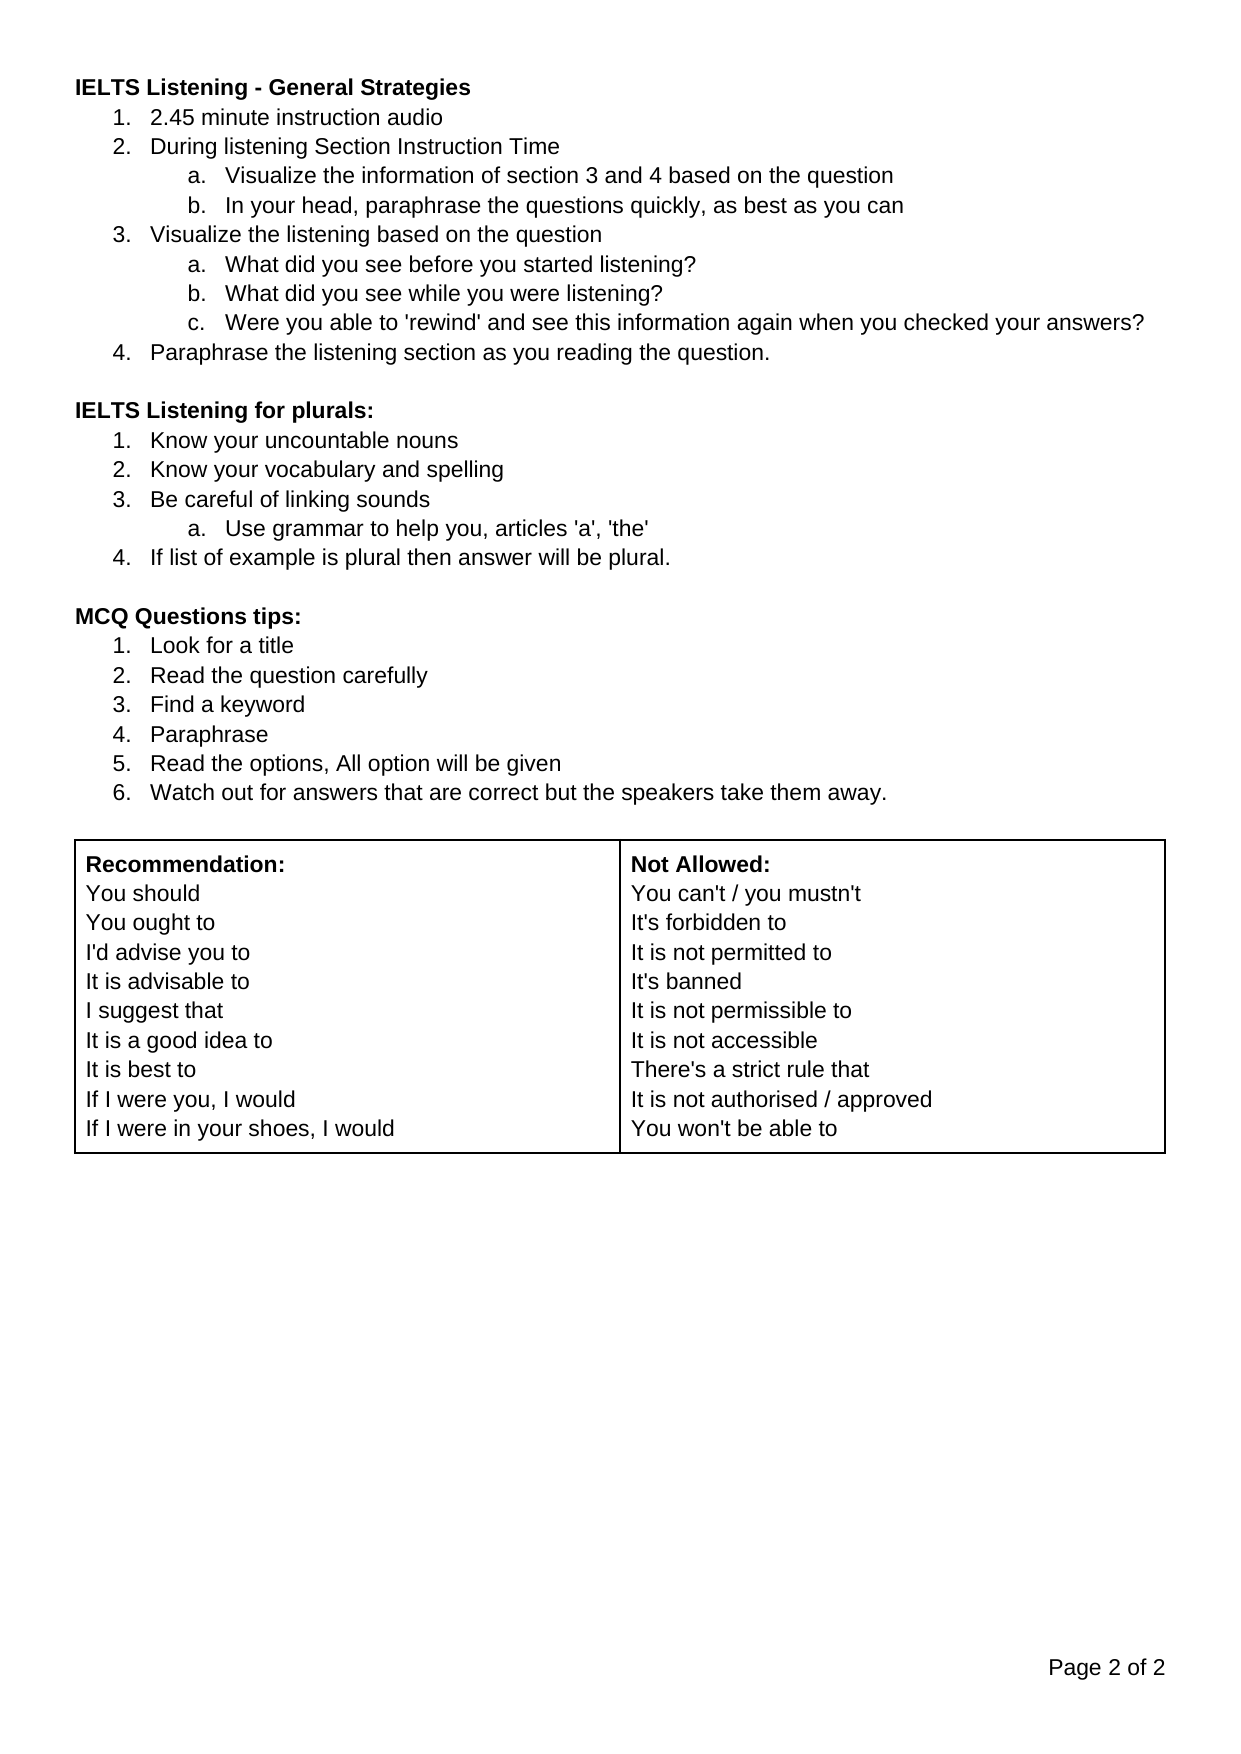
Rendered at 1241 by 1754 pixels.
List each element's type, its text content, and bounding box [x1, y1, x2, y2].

table_header Recommendation: You should You ought to I'd advise you to It is advisable to I suggest that It is a good idea to It is best to If I were you, I would If I were in your shoes, I would [76, 841, 619, 1152]
list Know your vocabulary and spelling [112, 457, 1165, 482]
list Know your uncountable nouns [112, 427, 1165, 453]
table_header Not Allowed: You can't / you mustn't It's forbidden to It is not permitted to It's banned It is not permissible to It is not accessible There's a strict rule that It is not authorised / approved You won't be able to [621, 841, 1164, 1152]
list Read the options, All option will be given [112, 751, 1165, 776]
list Paraphrase the listening section as you reading the question. [112, 339, 1165, 365]
list What did you see while you were listening? [187, 281, 1165, 306]
list What did you see before you started listening? [187, 251, 1165, 277]
list Read the question carefully [112, 662, 1165, 688]
text MCQ Questions tips: [75, 604, 1165, 629]
list Be careful of linking sounds [112, 486, 1165, 512]
list Use grammar to help you, articles 'a', 'the' [187, 516, 1165, 541]
list During listening Section Instruction Time [112, 134, 1165, 159]
list Watch out for answers that are correct but the speakers take them away. [112, 780, 1165, 806]
list Were you able to 'rewind' and see this information again when you checked your answers? [187, 310, 1165, 336]
list In your head, paraphrase the questions quickly, as best as you can [187, 192, 1165, 218]
list 2.45 minute instruction audio [112, 104, 1165, 130]
list Visualize the listening based on the question [112, 222, 1165, 247]
list Paraphrase [112, 721, 1165, 747]
list Visualize the information of section 3 and 4 based on the question [187, 163, 1165, 189]
text IELTS Listening for plurals: [75, 398, 1165, 424]
list If list of example is plural then answer will be plural. [112, 545, 1165, 571]
text IELTS Listening - General Strategies [75, 75, 1165, 101]
list Find a keyword [112, 692, 1165, 717]
list Look for a title [112, 633, 1165, 659]
